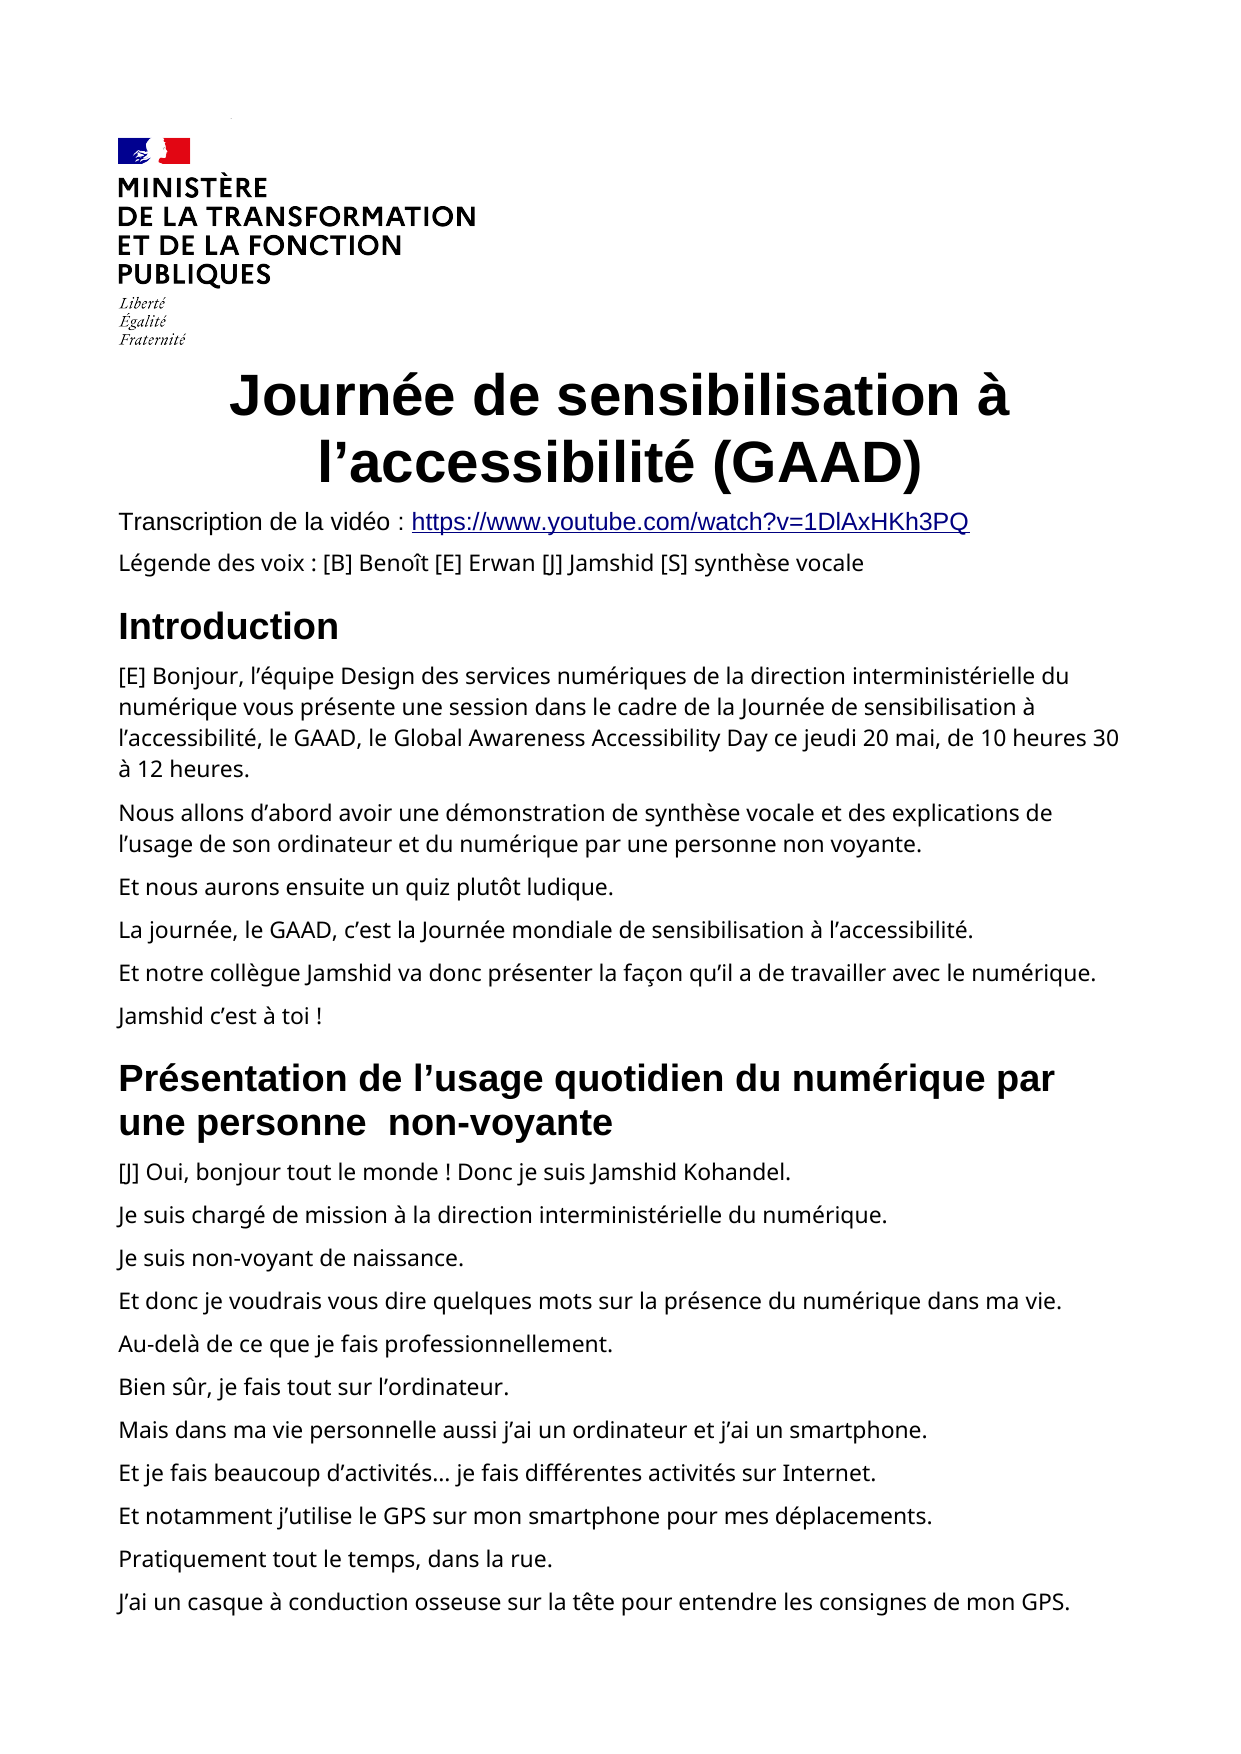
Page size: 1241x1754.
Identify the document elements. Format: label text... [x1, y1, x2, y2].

text Mais dans ma vie personnelle aussi j’ai un ordinateur et j’ai un smartphone. [118, 1414, 1122, 1445]
text [J] Oui, bonjour tout le monde ! Donc je suis Jamshid Kohandel. [118, 1156, 1122, 1187]
text Et notamment j’utilise le GPS sur mon smartphone pour mes déplacements. [118, 1500, 1122, 1531]
text Pratiquement tout le temps, dans la rue. [118, 1543, 1122, 1574]
text Je suis chargé de mission à la direction interministérielle du numérique. [118, 1199, 1122, 1230]
picture [118, 118, 475, 345]
text Transcription de la vidéo : https://www.youtube.com/watch?v=1DlAxHKh3PQ [118, 507, 1122, 536]
text Nous allons d’abord avoir une démonstration de synthèse vocale et des explications de l’usage de son ordinateur et du numérique par une personne non voyante. [118, 796, 1122, 859]
title Journée de sensibilisation à l’accessibilité (GAAD) [118, 360, 1122, 494]
text Bien sûr, je fais tout sur l’ordinateur. [118, 1371, 1122, 1402]
subtitle Introduction [118, 603, 1122, 647]
text [E] Bonjour, l’équipe Design des services numériques de la direction interministérielle du numérique vous présente une session dans le cadre de la Journée de sensibilisation à l’accessibilité, le GAAD, le Global Awareness Accessibility Day ce jeudi 20 mai, de 10 heures 30 à 12 heures. [118, 660, 1122, 785]
text La journée, le GAAD, c’est la Journée mondiale de sensibilisation à l’accessibilité. [118, 914, 1122, 945]
text Jamshid c’est à toi ! [118, 1000, 1122, 1031]
text Et notre collègue Jamshid va donc présenter la façon qu’il a de travailler avec le numérique. [118, 957, 1122, 988]
text Je suis non-voyant de naissance. [118, 1242, 1122, 1273]
text Et je fais beaucoup d’activités… je fais différentes activités sur Internet. [118, 1457, 1122, 1488]
text Et nous aurons ensuite un quiz plutôt ludique. [118, 871, 1122, 902]
text J’ai un casque à conduction osseuse sur la tête pour entendre les consignes de mon GPS. [118, 1586, 1122, 1617]
text Au-delà de ce que je fais professionnellement. [118, 1328, 1122, 1359]
subtitle Présentation de l’usage quotidien du numérique par une personne non-voyante [118, 1056, 1122, 1143]
text Et donc je voudrais vous dire quelques mots sur la présence du numérique dans ma vie. [118, 1285, 1122, 1316]
text Légende des voix : [B] Benoît [E] Erwan [J] Jamshid [S] synthèse vocale [118, 547, 1122, 578]
